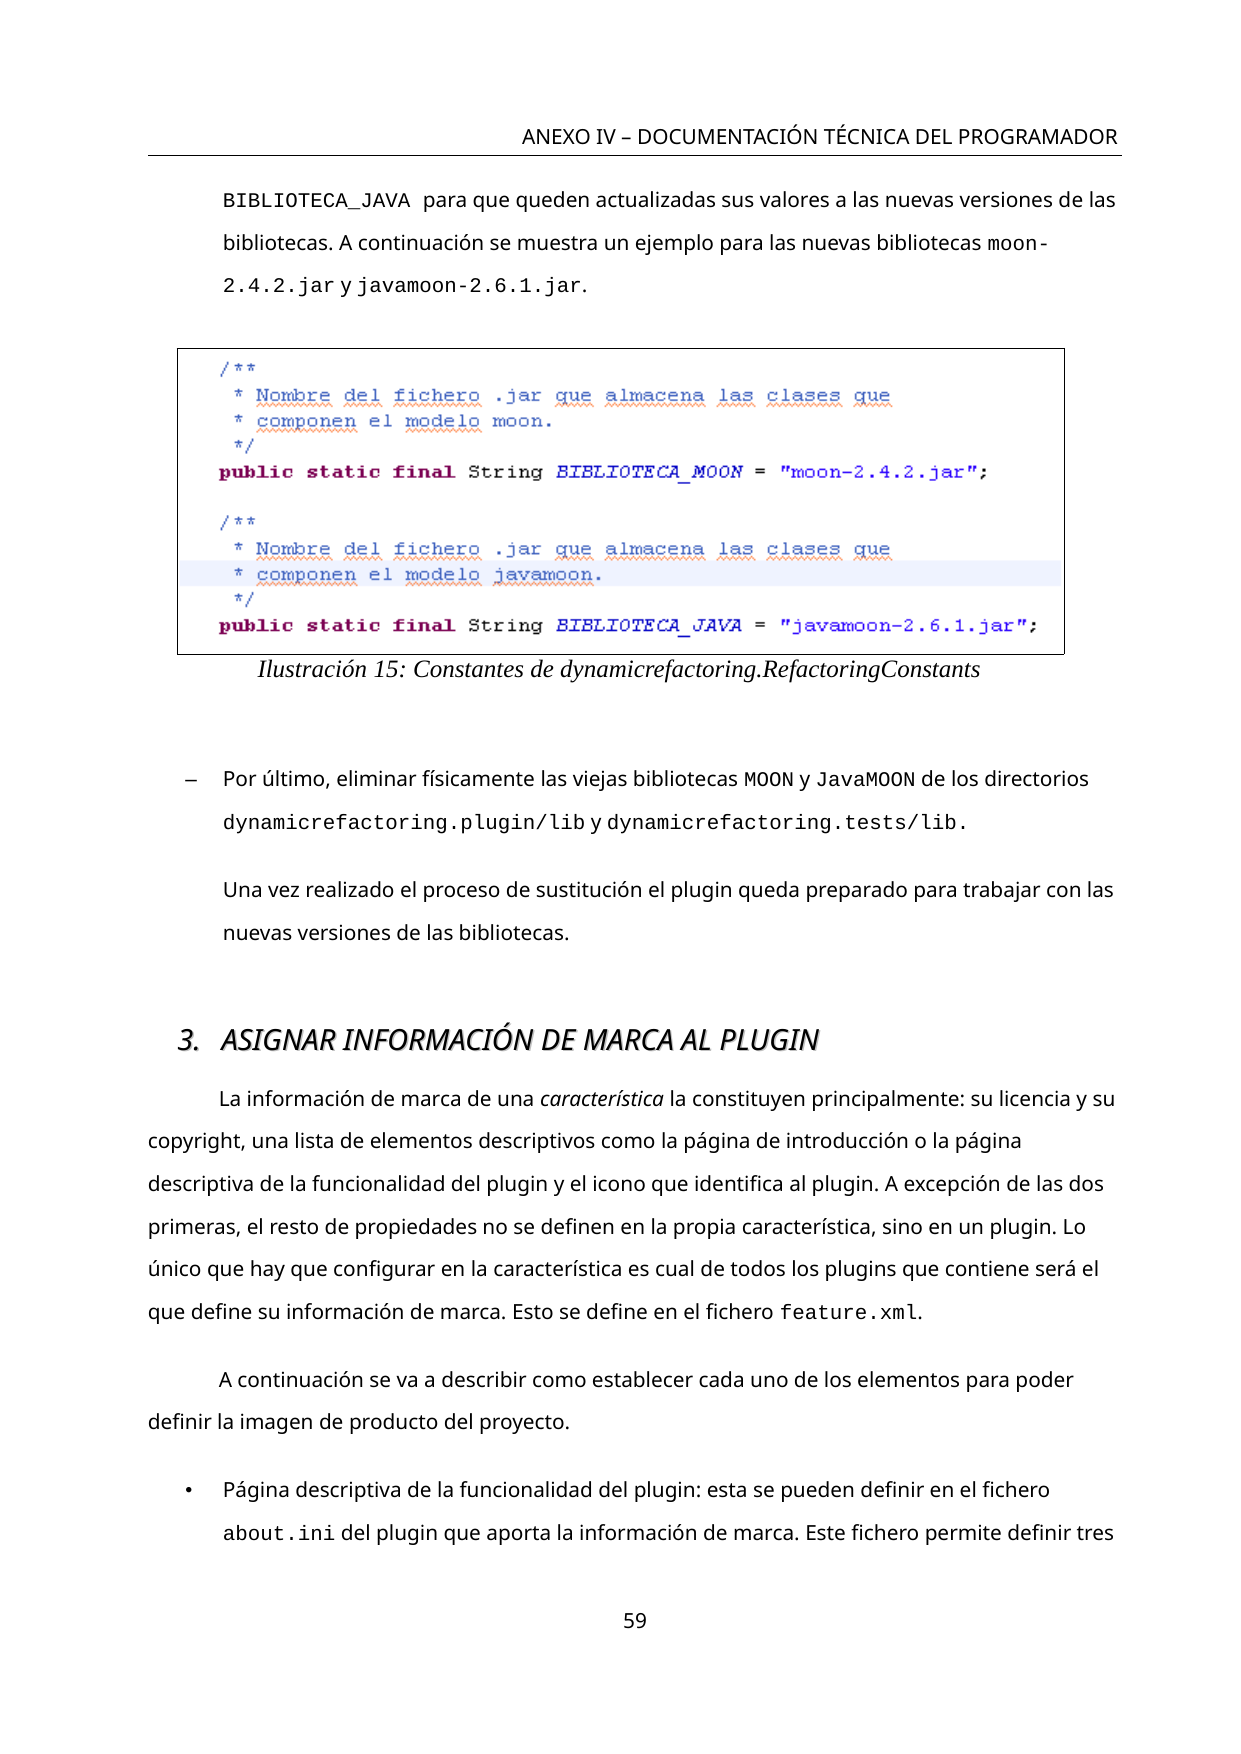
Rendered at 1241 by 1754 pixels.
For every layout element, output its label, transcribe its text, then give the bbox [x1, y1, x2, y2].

subtitle Asignar información de marca al plugin [177, 1019, 1122, 1059]
list Ilustración 15: Constantes de dynamicrefactoring.RefactoringConstants [176, 349, 1064, 683]
list BIBLIOTECA_JAVA para que queden actualizadas sus valores a las nuevas versiones de las bibliotecas. A continuación se muestra un ejemplo para las nuevas bibliotecas moon-2.4.2.jar y javamoon-2.6.1.jar. [185, 185, 1122, 299]
list [176, 338, 1064, 348]
list Una vez realizado el proceso de sustitución el plugin queda preparado para trabajar con las nuevas versiones de las bibliotecas. [149, 875, 1122, 946]
list Por último, eliminar físicamente las viejas bibliotecas MOON y JavaMOON de los directorios dynamicrefactoring.plugin/lib y dynamicrefactoring.tests/lib. [185, 764, 1122, 836]
text A continuación se va a describir como establecer cada uno de los elementos para poder definir la imagen de producto del proyecto. [148, 1365, 1122, 1436]
list Página descriptiva de la funcionalidad del plugin: esta se pueden definir en el fichero about.ini del plugin que aporta la información de marca. Este fichero permite definir tres [185, 1475, 1122, 1546]
text La información de marca de una característica la constituyen principalmente: su licencia y su copyright, una lista de elementos descriptivos como la página de introducción o la página descriptiva de la funcionalidad del plugin y el icono que identifica al plugin. A excepción de las dos primeras, el resto de propiedades no se definen en la propia característica, sino en un plugin. Lo único que hay que configurar en la característica es cual de todos los plugins que contiene será el que define su información de marca. Esto se define en el fichero feature.xml. [148, 1084, 1122, 1326]
